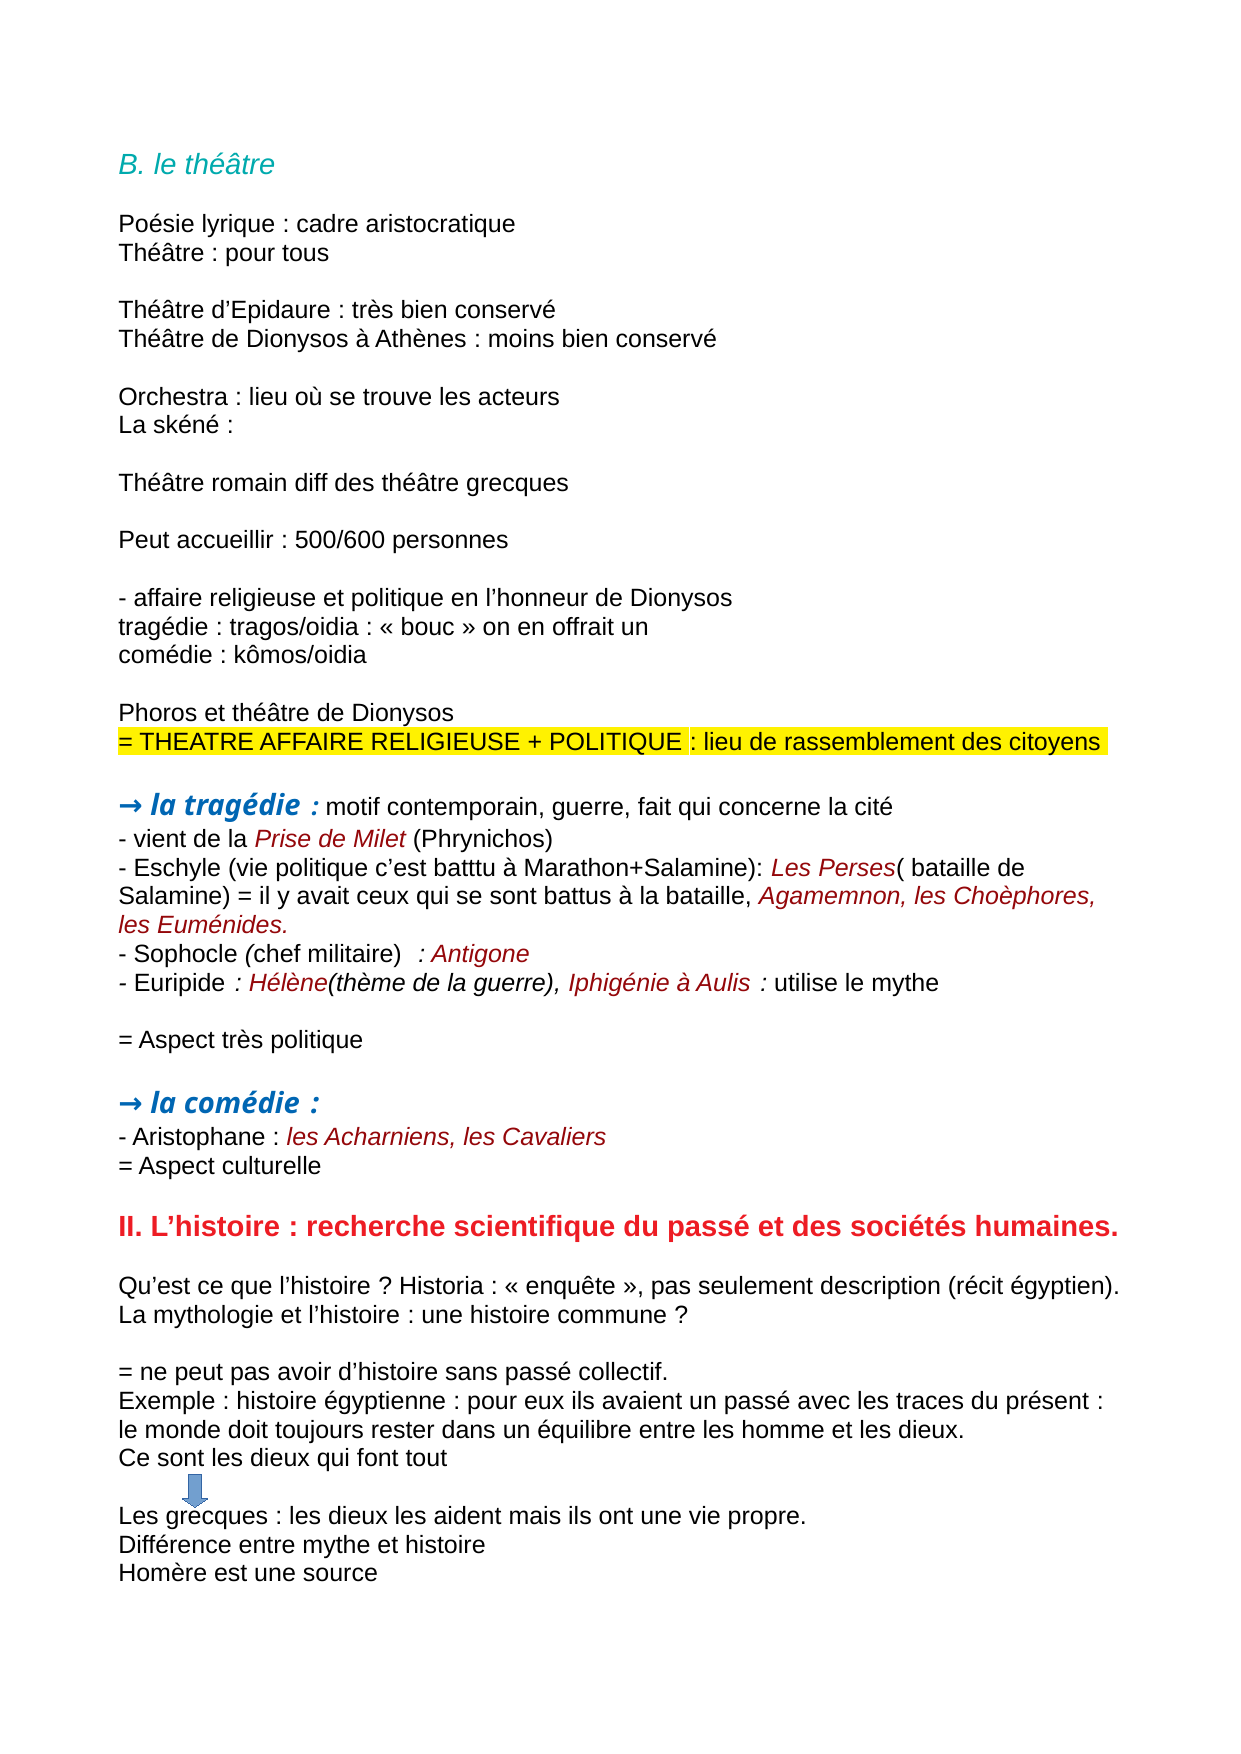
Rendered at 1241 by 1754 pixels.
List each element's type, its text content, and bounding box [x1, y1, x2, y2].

text Qu’est ce que l’histoire ? Historia : « enquête », pas seulement description (récit égyptien). [118, 1271, 1122, 1299]
text → la tragédie : motif contemporain, guerre, fait qui concerne la cité [118, 784, 1122, 824]
text - Sophocle (chef militaire) : Antigone [118, 939, 1122, 968]
text Théâtre de Dionysos à Athènes : moins bien conservé [118, 324, 1122, 353]
text - Euripide : Hélène(thème de la guerre), Iphigénie à Aulis : utilise le mythe [118, 968, 1122, 996]
text Orchestra : lieu où se trouve les acteurs [118, 382, 1122, 410]
text = Aspect très politique [118, 1025, 1122, 1054]
text Différence entre mythe et histoire [118, 1529, 1122, 1558]
text Phoros et théâtre de Dionysos [118, 698, 1122, 727]
text Théâtre : pour tous [118, 238, 1122, 267]
text Peut accueillir : 500/600 personnes [118, 525, 1122, 554]
text = ne peut pas avoir d’histoire sans passé collectif. [118, 1357, 1122, 1386]
text Homère est une source [118, 1558, 1122, 1587]
text - Eschyle (vie politique c’est batttu à Marathon+Salamine): Les Perses( bataille de Salamine) = il y avait ceux qui se sont battus à la bataille, Agamemnon, les Choèphores, les Euménides. [118, 853, 1122, 939]
text - vient de la Prise de Milet (Phrynichos) [118, 824, 1122, 853]
text = THEATRE AFFAIRE RELIGIEUSE + POLITIQUE : lieu de rassemblement des citoyens [118, 727, 1122, 755]
text tragédie : tragos/oidia : « bouc » on en offrait un [118, 612, 1122, 640]
text La skéné : [118, 410, 1122, 439]
text Ce sont les dieux qui font tout [118, 1443, 1122, 1472]
text La mythologie et l’histoire : une histoire commune ? [118, 1299, 1122, 1328]
text - affaire religieuse et politique en l’honneur de Dionysos [118, 583, 1122, 612]
text Théâtre romain diff des théâtre grecques [118, 468, 1122, 497]
text B. le théâtre [118, 147, 1122, 180]
text = Aspect culturelle [118, 1151, 1122, 1180]
text Les grecques : les dieux les aident mais ils ont une vie propre. [118, 1501, 1122, 1529]
text Poésie lyrique : cadre aristocratique [118, 209, 1122, 238]
text Exemple : histoire égyptienne : pour eux ils avaient un passé avec les traces du présent : le monde doit toujours rester dans un équilibre entre les homme et les dieux. [118, 1386, 1122, 1443]
text comédie : kômos/oidia [118, 640, 1122, 669]
text Théâtre d’Epidaure : très bien conservé [118, 295, 1122, 324]
text - Aristophane : les Acharniens, les Cavaliers [118, 1122, 1122, 1151]
text → la comédie : [118, 1083, 1122, 1122]
text II. L’histoire : recherche scientifique du passé et des sociétés humaines. [118, 1208, 1122, 1242]
